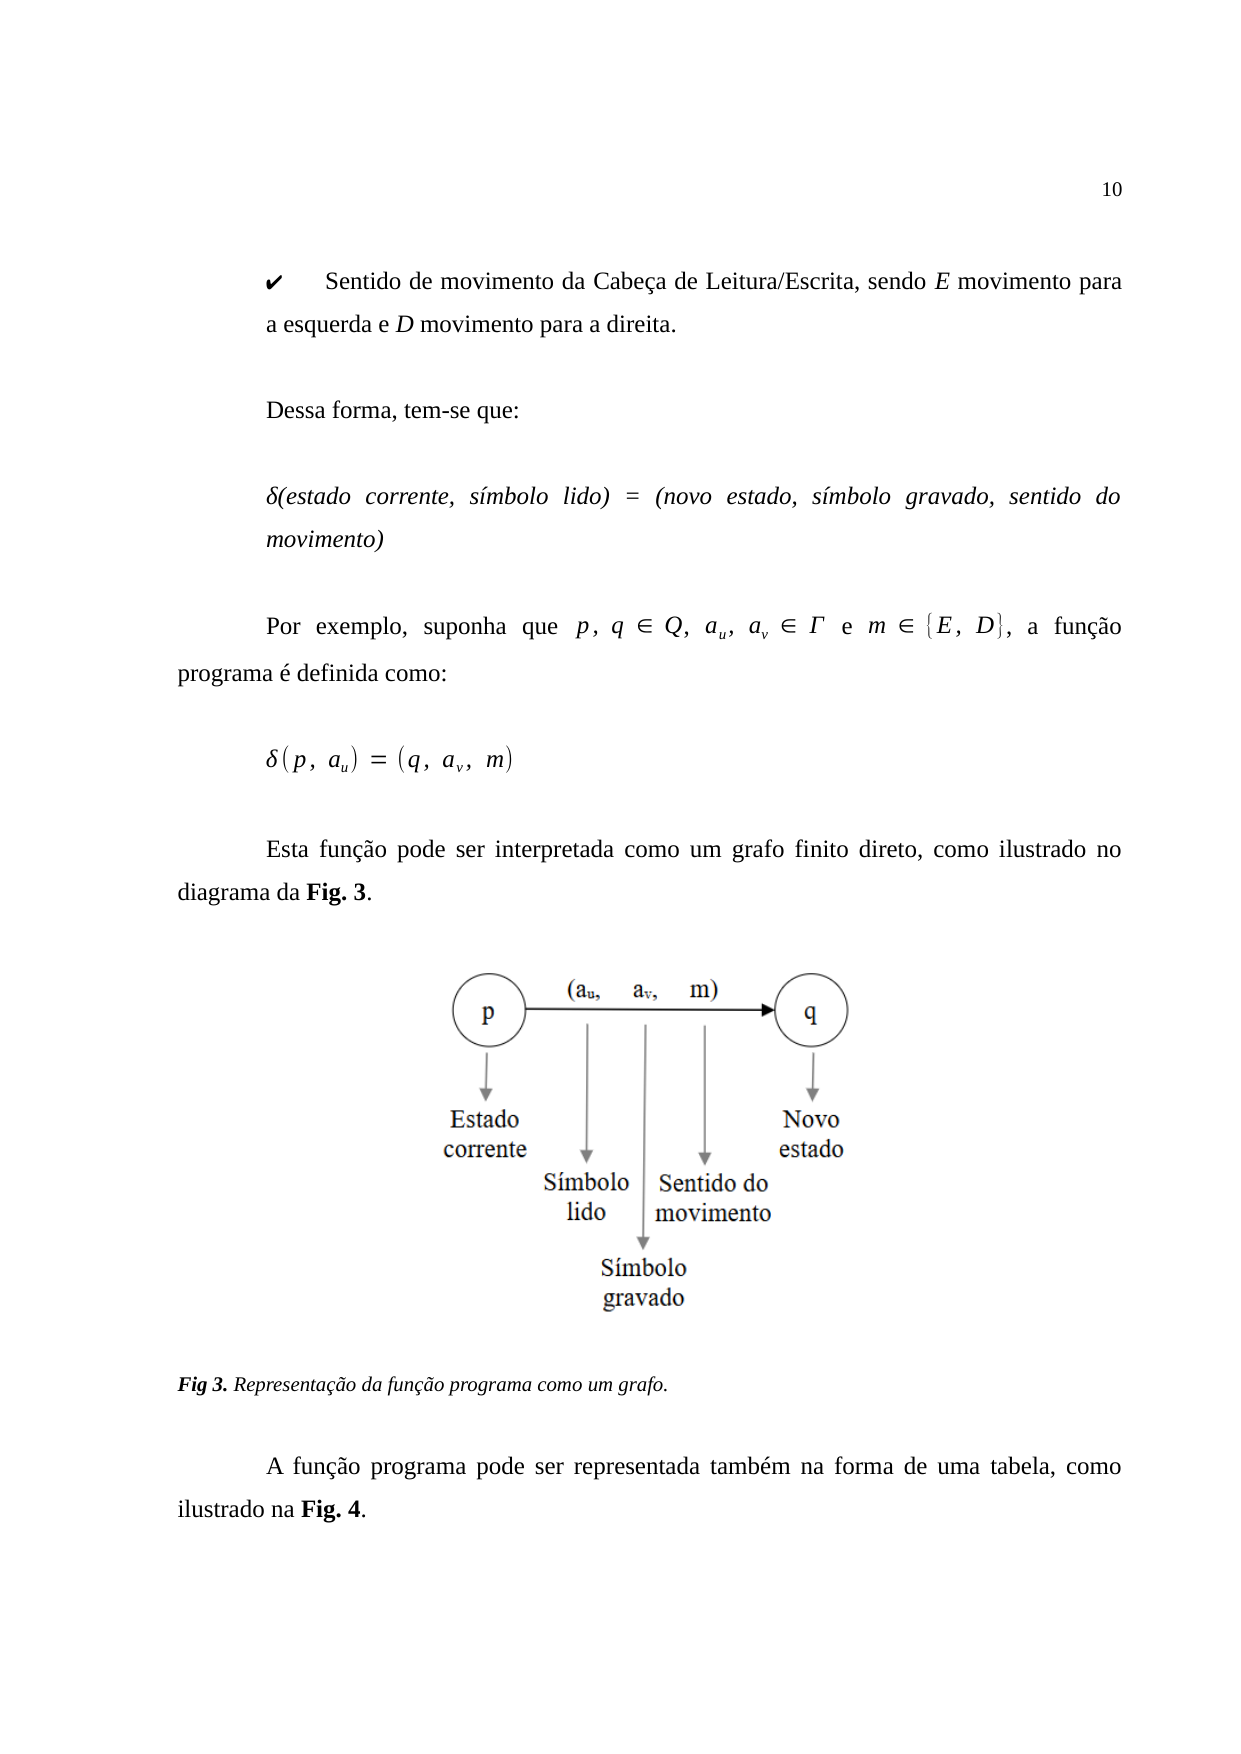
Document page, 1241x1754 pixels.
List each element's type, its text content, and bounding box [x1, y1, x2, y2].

text A função programa pode ser representada também na forma de uma tabela, como ilustrado na Fig. 4. [177, 1451, 1122, 1523]
text Por exemplo, suponha que , e , a função programa é definida como: [177, 611, 1122, 686]
text Esta função pode ser interpretada como um grafo finito direto, como ilustrado no diagrama da Fig. 3. [177, 834, 1122, 906]
list Sentido de movimento da Cabeça de Leitura/Escrita, sendo E movimento para a esquerda e D movimento para a direita. [266, 266, 1122, 338]
text Fig 3. Representação da função programa como um grafo. [177, 1372, 1122, 1396]
text δ(estado corrente, símbolo lido) = (novo estado, símbolo gravado, sentido do movimento) [266, 481, 1122, 553]
text Dessa forma, tem-se que: [177, 395, 1122, 424]
picture [439, 963, 860, 1315]
